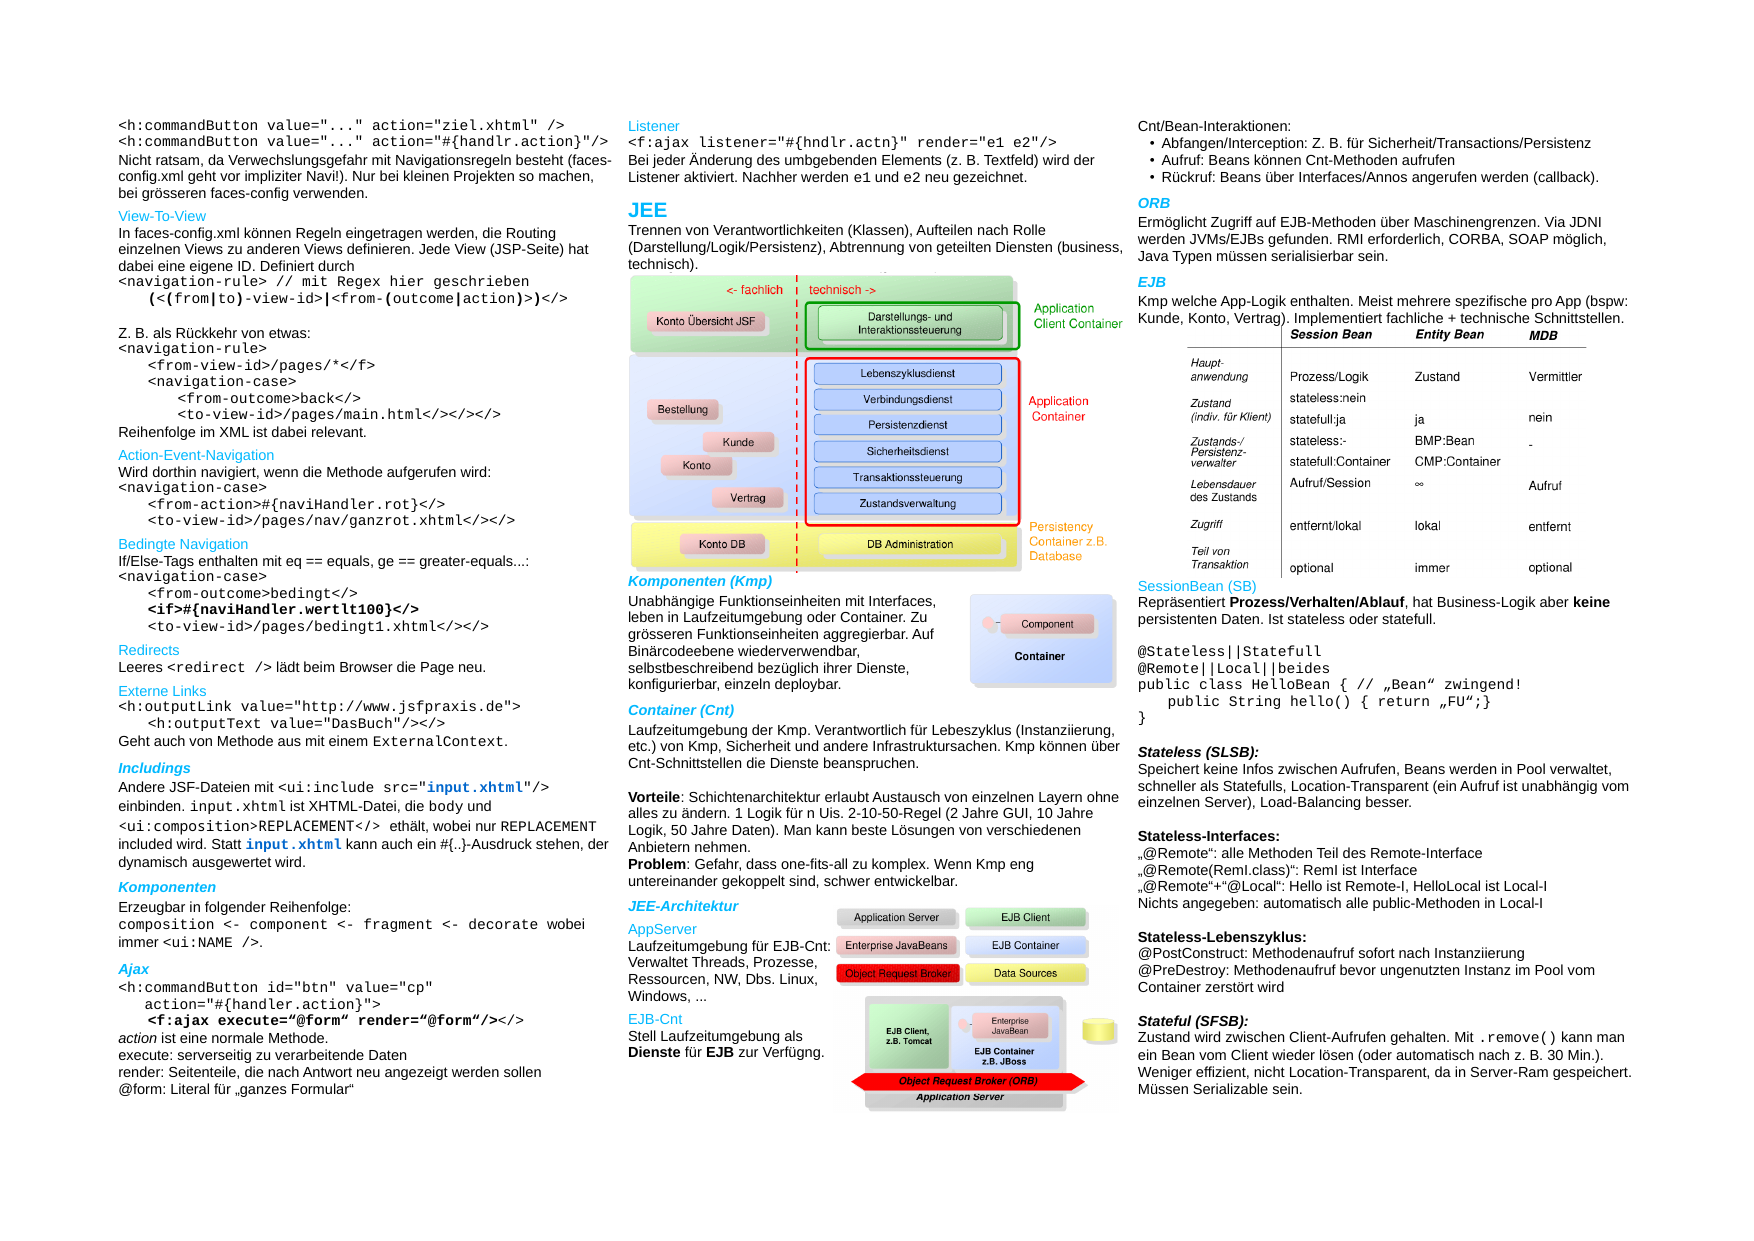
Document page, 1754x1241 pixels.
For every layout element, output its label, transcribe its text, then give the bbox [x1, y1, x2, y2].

list Aufruf: Beans können Cnt-Methoden aufrufen [1149, 152, 1636, 169]
text Nichts angegeben: automatisch alle public-Methoden in Local-I [1138, 895, 1636, 912]
text Stateless-Lebenszyklus: [1138, 928, 1636, 945]
text Problem: Gefahr, dass one-fits-all zu komplex. Wenn Kmp eng untereinander gekoppelt sind, schwer entwickelbar. [628, 856, 1126, 889]
text Z. B. als Rückkehr von etwas: [118, 324, 616, 341]
text @form: Literal für „ganzes Formular“ [118, 1080, 616, 1097]
text <from-outcome>bedingt</> [118, 586, 616, 603]
text If/Else-Tags enthalten mit eq == equals, ge == greater-equals...: [118, 553, 616, 569]
text Reihenfolge im XML ist dabei relevant. [118, 424, 616, 441]
text Wird dorthin navigiert, wenn die Methode aufgerufen wird: [118, 463, 616, 480]
subtitle View-To-View [118, 207, 616, 224]
subtitle Ajax [118, 961, 616, 977]
text execute: serverseitig zu verarbeitende Daten [118, 1047, 616, 1063]
text @PreDestroy: Methodenaufruf bevor ungenutzten Instanz im Pool vom Container zerstört wird [1138, 962, 1636, 995]
text (<(from|to)-view-id>|<from-(outcome|action)>)</> [118, 291, 616, 308]
text <from-outcome>back</> [118, 391, 616, 407]
text Kmp welche App-Logik enthalten. Meist mehrere spezifische pro App (bspw: Kunde, Konto, Vertrag). Implementiert fachliche + technische Schnittstellen. [1138, 293, 1636, 326]
subtitle EJB-Cnt [628, 1010, 832, 1027]
text <f:ajax execute=“@form“ render=“@form“/></> [118, 1013, 616, 1030]
text <from-view-id>/pages/*</f> [118, 358, 616, 374]
text composition <- component <- fragment <- decorate wobei immer <ui:NAME />. [118, 916, 616, 952]
subtitle Redirects [118, 642, 616, 658]
text Geht auch von Methode aus mit einem ExternalContext. [118, 732, 616, 751]
text action="#{handler.action}"> [118, 997, 616, 1013]
text „@Remote“: alle Methoden Teil des Remote-Interface [1138, 844, 1636, 861]
list Rückruf: Beans über Interfaces/Annos angerufen werden (callback). [1149, 169, 1636, 186]
subtitle Includings [118, 759, 616, 776]
text <h:commandButton value="..." action="ziel.xhtml" /> [118, 118, 616, 135]
subtitle Container (Cnt) [628, 702, 1126, 718]
text Nicht ratsam, da Verwechslungsgefahr mit Navigationsregeln besteht (faces-config.xml geht vor impliziter Navi!). Nur bei kleinen Projekten so machen, bei grösseren faces-config verwenden. [118, 151, 616, 202]
subtitle ORB [1138, 194, 1636, 211]
text <from-action>#{naviHandler.rot}</> [118, 497, 616, 513]
text Bei jeder Änderung des umbgebenden Elements (z. B. Textfeld) wird der Listener aktiviert. Nachher werden e1 und e2 neu gezeichnet. [628, 151, 1126, 186]
text <h:commandButton id="btn" value="cp" [118, 980, 616, 997]
text public class HelloBean { // „Bean“ zwingend! [1138, 677, 1636, 694]
subtitle Externe Links [118, 682, 616, 699]
text } [1138, 711, 1636, 727]
text <h:outputText value="DasBuch"/></> [118, 716, 616, 732]
text <f:ajax listener="#{hndlr.actn}" render="e1 e2"/> [628, 135, 1126, 151]
text Stell Laufzeitumgebung als Dienste für EJB zur Verfügng. [628, 1027, 832, 1061]
picture [966, 591, 1119, 690]
list Abfangen/Interception: Z. B. für Sicherheit/Transactions/Persistenz [1149, 135, 1636, 152]
subtitle JEE [628, 198, 1126, 222]
subtitle AppServer [628, 921, 832, 937]
text Erzeugbar in folgender Reihenfolge: [118, 899, 616, 916]
subtitle Komponenten (Kmp) [628, 573, 1126, 589]
subtitle Listener [628, 118, 1126, 135]
text Cnt/Bean-Interaktionen: [1138, 118, 1636, 135]
text <ui:composition>REPLACEMENT</> ethält, wobei nur REPLACEMENT included wird. Statt input.xhtml kann auch ein #{..}-Ausdruck stehen, der dynamisch ausgewertet wird. [118, 815, 616, 870]
text Vorteile: Schichtenarchitektur erlaubt Austausch von einzelnen Layern ohne alles zu ändern. 1 Logik für n Uis. 2-10-50-Regel (2 Jahre GUI, 10 Jahre Logik, 50 Jahre Daten). Man kann beste Lösungen von verschiedenen Anbietern nehmen. [628, 788, 1126, 856]
text render: Seitenteile, die nach Antwort neu angezeigt werden sollen [118, 1063, 616, 1080]
picture [832, 905, 1120, 1113]
picture [629, 1016, 636, 1022]
text Stateless (SLSB): [1138, 744, 1636, 761]
text <navigation-case> [118, 569, 616, 586]
text <navigation-rule> // mit Regex hier geschrieben [118, 274, 616, 291]
text Laufzeitumgebung der Kmp. Verantwortlich für Lebeszyklus (Instanziierung, etc.) von Kmp, Sicherheit und andere Infrastruktursachen. Kmp können über Cnt-Schnittstellen die Dienste beanspruchen. [628, 721, 1126, 772]
text Laufzeitumgebung für EJB-Cnt: Verwaltet Threads, Prozesse, Ressourcen, NW, Dbs. Linux, Windows, ... [628, 937, 832, 1004]
text Repräsentiert Prozess/Verhalten/Ablauf, hat Business-Logik aber keine persistenten Daten. Ist stateless oder statefull. [1138, 594, 1636, 627]
text „@Remote(RemI.class)“: RemI ist Interface [1138, 861, 1636, 878]
text <h:commandButton value="..." action="#{handlr.action}"/> [118, 135, 616, 151]
text <to-view-id>/pages/nav/ganzrot.xhtml</></> [118, 513, 616, 530]
text public String hello() { return „FU“;} [1138, 694, 1636, 711]
text Stateless-Interfaces: [1138, 828, 1636, 844]
subtitle SessionBean (SB) [1138, 332, 1636, 594]
text Speichert keine Infos zwischen Aufrufen, Beans werden in Pool verwaltet, schneller als Statefulls, Location-Transparent (ein Aufruf ist unabhängig vom einzelnen Server), Load-Balancing besser. [1138, 761, 1636, 811]
picture [627, 272, 1126, 573]
subtitle JEE-Architektur [628, 898, 1126, 915]
text Trennen von Verantwortlichkeiten (Klassen), Aufteilen nach Rolle (Darstellung/Logik/Persistenz), Abtrennung von geteilten Diensten (business, technisch). [628, 222, 1126, 272]
text <navigation-case> [118, 480, 616, 497]
text Unabhängige Funktionseinheiten mit Interfaces, leben in Laufzeitumgebung oder Container. Zu grösseren Funktionseinheiten aggregierbar. Auf Binärcodeebene wiederverwendbar, selbstbeschreibend bezüglich ihrer Dienste, konfigurierbar, einzeln deploybar. [628, 592, 1126, 693]
text <h:outputLink value="http://www.jsfpraxis.de"> [118, 699, 616, 716]
text Ermöglicht Zugriff auf EJB-Methoden über Maschinengrenzen. Via JDNI werden JVMs/EJBs gefunden. RMI erforderlich, CORBA, SOAP möglich, Java Typen müssen serialisierbar sein. [1138, 214, 1636, 264]
picture [163, 646, 172, 653]
subtitle Komponenten [118, 879, 616, 896]
text action ist eine normale Methode. [118, 1030, 616, 1047]
text <navigation-case> [118, 374, 616, 391]
text Andere JSF-Dateien mit <ui:include src="input.xhtml"/> einbinden. input.xhtml ist XHTML-Datei, die body und [118, 779, 616, 815]
subtitle Action-Event-Navigation [118, 447, 616, 463]
text @PostConstruct: Methodenaufruf sofort nach Instanziierung [1138, 945, 1636, 962]
text <to-view-id>/pages/bedingt1.xhtml</></> [118, 619, 616, 636]
subtitle EJB [1138, 273, 1636, 290]
text <to-view-id>/pages/main.html</></></> [118, 407, 616, 424]
text @Stateless||Statefull [1138, 644, 1636, 661]
text Zustand wird zwischen Client-Aufrufen gehalten. Mit .remove() kann man ein Bean vom Client wieder lösen (oder automatisch nach z. B. 30 Min.). Weniger effizient, nicht Location-Transparent, da in Server-Ram gespeichert. Müssen Serializable sein. [1138, 1029, 1636, 1097]
text <navigation-rule> [118, 341, 616, 358]
text In faces-config.xml können Regeln eingetragen werden, die Routing einzelnen Views zu anderen Views definieren. Jede View (JSP-Seite) hat dabei eine eigene ID. Definiert durch [118, 224, 616, 274]
text <if>#{naviHandler.wertlt100}</> [118, 603, 616, 619]
text @Remote||Local||beides [1138, 661, 1636, 677]
text „@Remote“+“@Local“: Hello ist Remote-I, HelloLocal ist Local-I [1138, 878, 1636, 895]
text Leeres <redirect /> lädt beim Browser die Page neu. [118, 658, 616, 677]
picture [1187, 326, 1587, 578]
subtitle Bedingte Navigation [118, 536, 616, 553]
text Stateful (SFSB): [1138, 1012, 1636, 1029]
